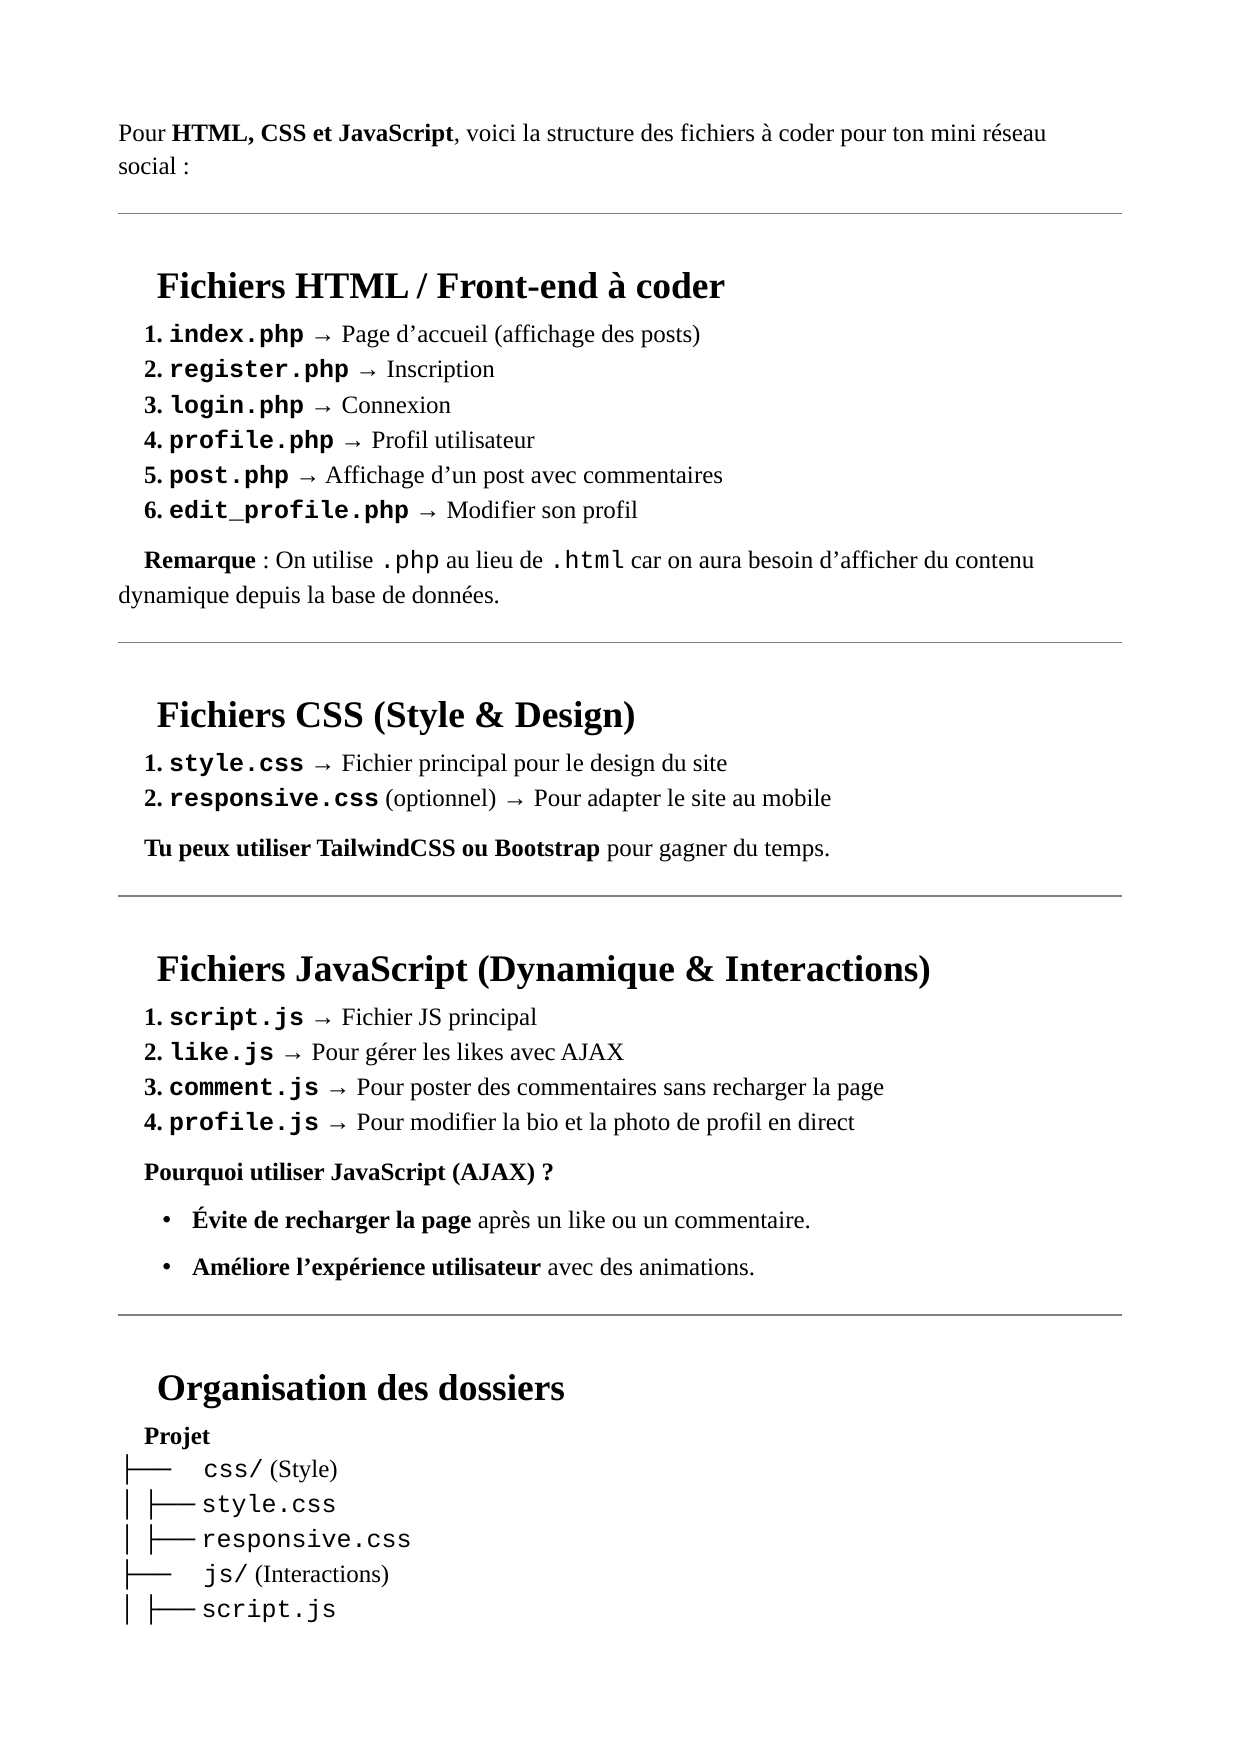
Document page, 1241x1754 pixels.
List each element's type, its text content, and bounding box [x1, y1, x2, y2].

list Évite de recharger la page après un like ou un commentaire. [162, 1205, 1122, 1233]
subtitle 📂 Fichiers HTML / Front-end à coder [118, 264, 1122, 307]
text 💡 Tu peux utiliser TailwindCSS ou Bootstrap pour gagner du temps. [118, 833, 1122, 862]
subtitle 📌 Organisation des dossiers [118, 1365, 1122, 1408]
list Améliore l’expérience utilisateur avec des animations. [162, 1252, 1122, 1281]
text 💡 Pourquoi utiliser JavaScript (AJAX) ? [118, 1157, 1122, 1186]
text ✅ 1. script.js → Fichier JS principal ✅ 2. like.js → Pour gérer les likes avec AJAX ✅ 3. comment.js → Pour poster des commentaires sans recharger la page ✅ 4. profile.js → Pour modifier la bio et la photo de profil en direct [118, 1002, 1122, 1138]
text 💡 Remarque : On utilise .php au lieu de .html car on aura besoin d’afficher du contenu dynamique depuis la base de données. [118, 545, 1122, 609]
subtitle 📂 Fichiers JavaScript (Dynamique & Interactions) [118, 946, 1122, 989]
text 📂 Projet ├── 📁 css/ (Style) │ ├── style.css │ ├── responsive.css ├── 📁 js/ (Interactions) │ ├── script.js [118, 1421, 1122, 1625]
text ✅ 1. style.css → Fichier principal pour le design du site ✅ 2. responsive.css (optionnel) → Pour adapter le site au mobile [118, 748, 1122, 814]
text Pour HTML, CSS et JavaScript, voici la structure des fichiers à coder pour ton mini réseau social : [118, 118, 1122, 180]
text ✅ 1. index.php → Page d’accueil (affichage des posts) ✅ 2. register.php → Inscription ✅ 3. login.php → Connexion ✅ 4. profile.php → Profil utilisateur ✅ 5. post.php → Affichage d’un post avec commentaires ✅ 6. edit_profile.php → Modifier son profil [118, 319, 1122, 526]
subtitle 📂 Fichiers CSS (Style & Design) [118, 693, 1122, 736]
